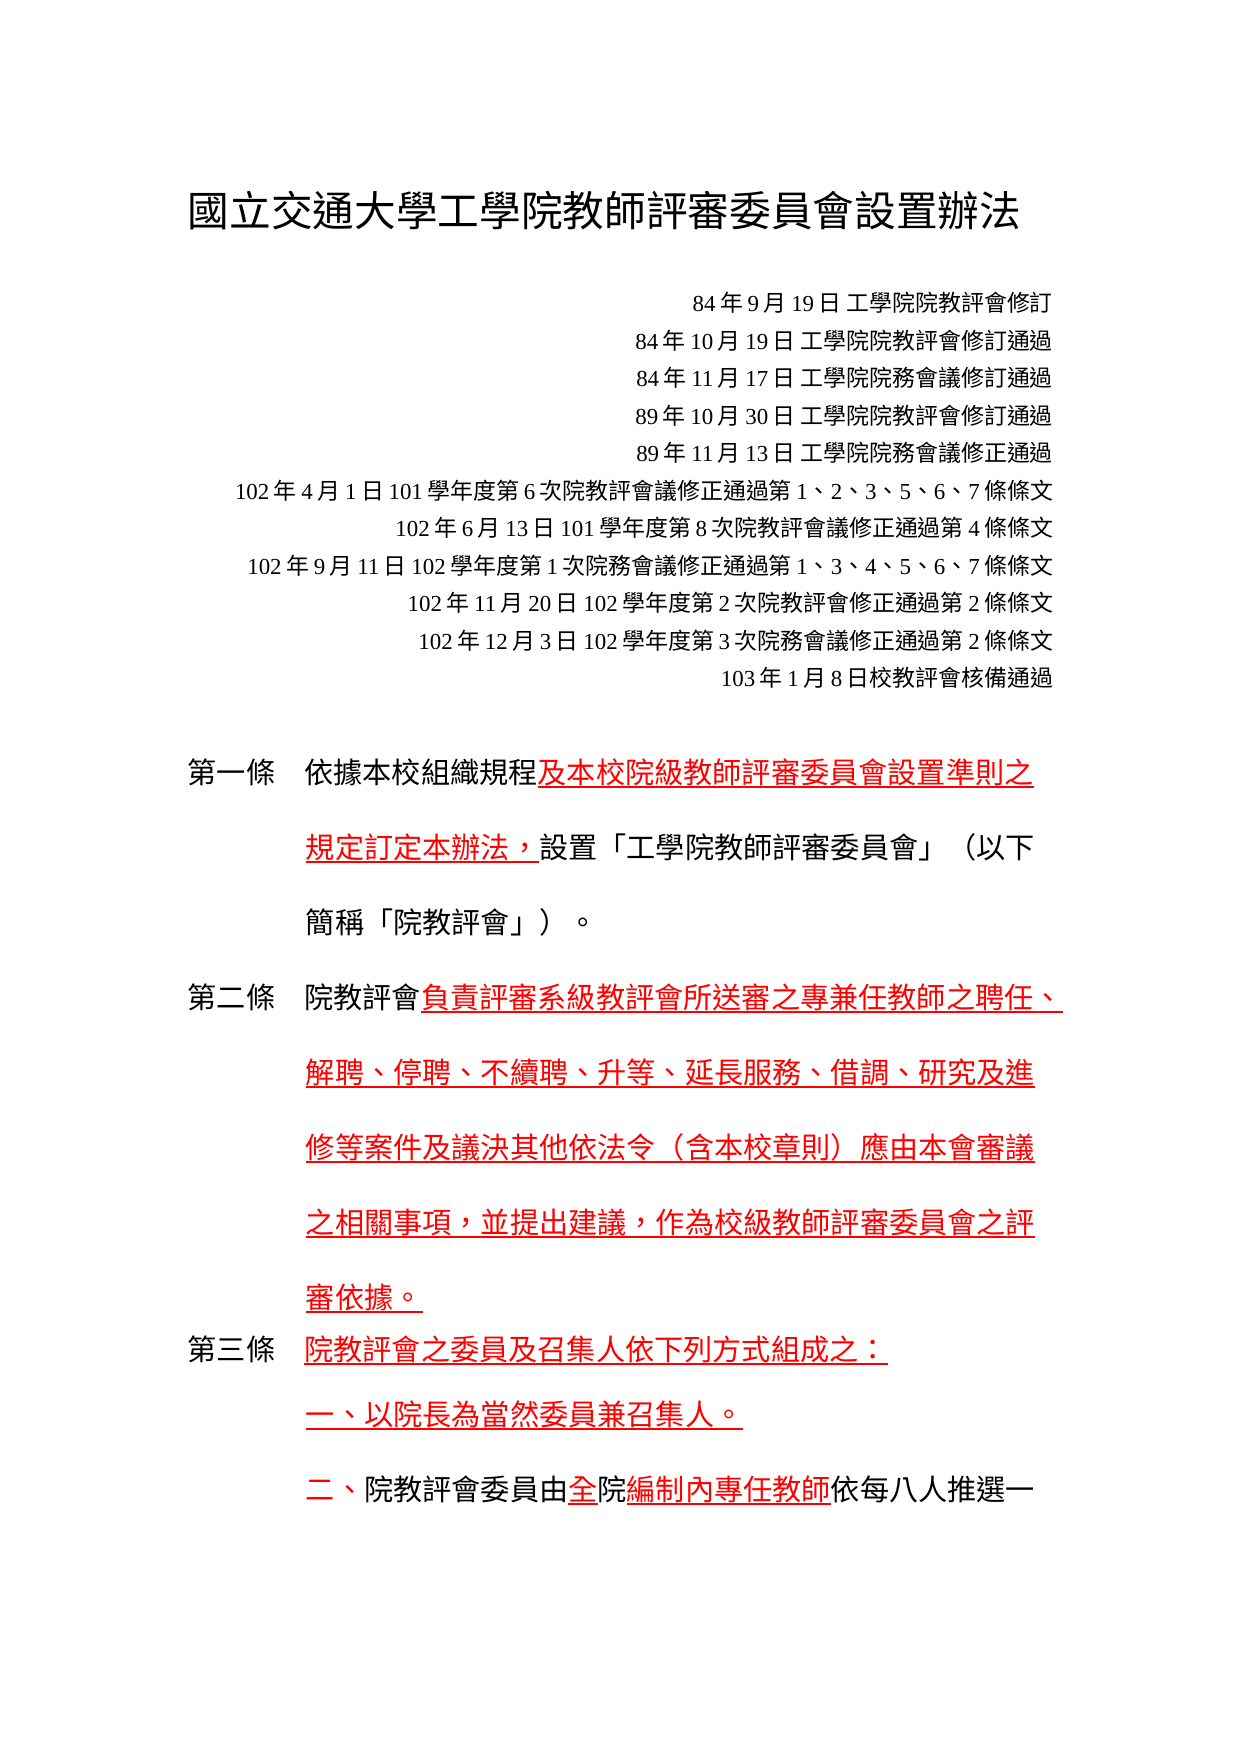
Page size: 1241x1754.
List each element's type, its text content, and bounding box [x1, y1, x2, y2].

text 84年11月17日 工學院院務會議修訂通過 [187, 352, 1053, 389]
text 第二條 院教評會負責評審系級教評會所送審之專兼任教師之聘任、解聘、停聘、不續聘、升等、延長服務、借調、研究及進修等案件及議決其他依法令（含本校章則）應由本會審議之相關事項，並提出建議，作為校級教師評審委員會之評審依據。 [187, 952, 1053, 1327]
text 第一條 依據本校組織規程及本校院級教師評審委員會設置準則之規定訂定本辦法，設置「工學院教師評審委員會」（以下簡稱「院教評會」）。 [187, 727, 1053, 952]
text 國立交通大學工學院教師評審委員會設置辦法 [187, 164, 1053, 239]
text 89年11月13日 工學院院務會議修正通過 [187, 427, 1053, 464]
text 102年9月11日102學年度第1次院務會議修正通過第1、3、4、5、6、7條條文 [187, 539, 1053, 577]
text 102年12月3日102學年度第3次院務會議修正通過第2條條文 [187, 614, 1053, 652]
text 84年10月19日 工學院院教評會修訂通過 [187, 314, 1053, 352]
text 89年10月30日 工學院院教評會修訂通過 [187, 389, 1053, 427]
text 103年1月8日校教評會核備通過 [187, 652, 1053, 689]
text 二、院教評會委員由全院編制內專任教師依每八人推選一 [306, 1444, 1053, 1519]
text 102年11月20日102學年度第2次院教評會修正通過第2條條文 [187, 577, 1053, 614]
text 84年9月19日 工學院院教評會修訂 [187, 277, 1053, 314]
text 第三條 院教評會之委員及召集人依下列方式組成之： [187, 1327, 1053, 1369]
text 102年4月1日101學年度第6次院教評會議修正通過第1、2、3、5、6、7條條文 [187, 464, 1053, 502]
text 102年6月13日101學年度第8次院教評會議修正通過第4條條文 [187, 502, 1053, 539]
text 一、以院長為當然委員兼召集人。 [306, 1369, 1053, 1444]
